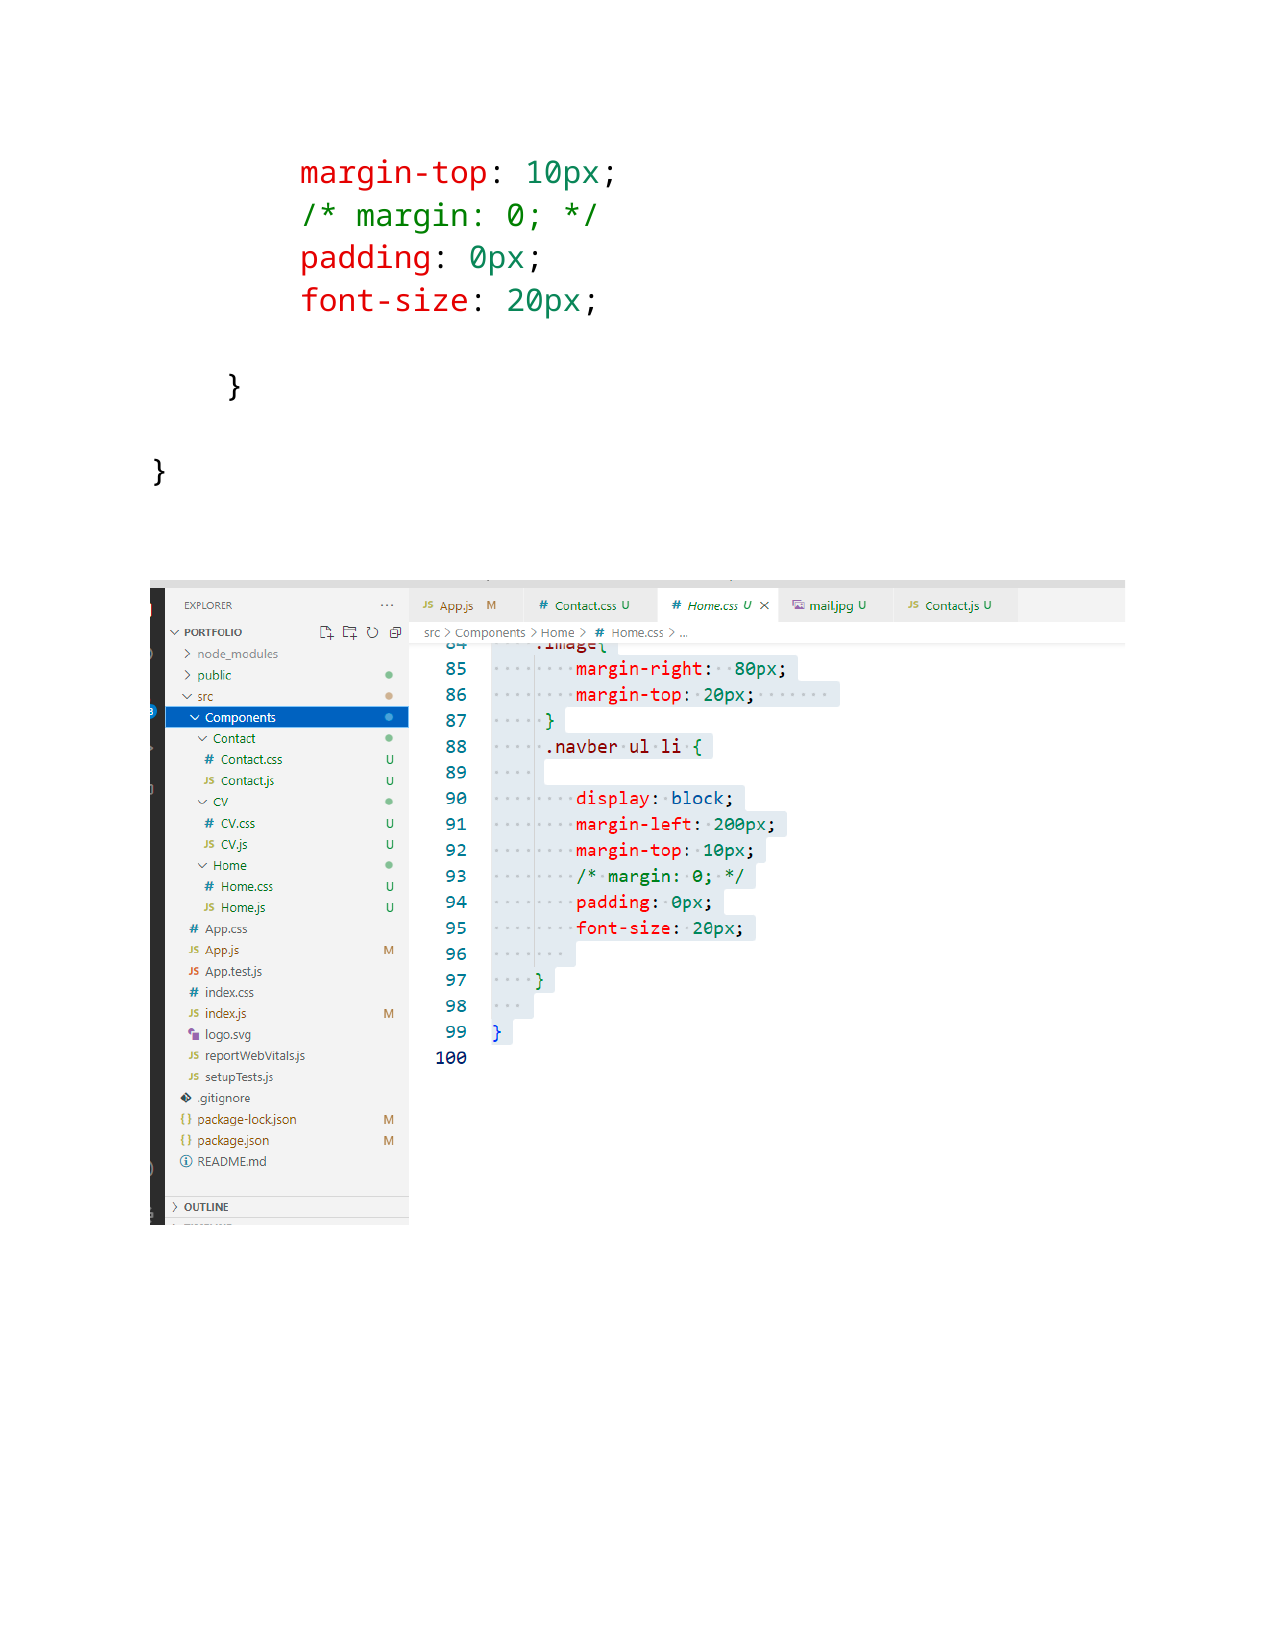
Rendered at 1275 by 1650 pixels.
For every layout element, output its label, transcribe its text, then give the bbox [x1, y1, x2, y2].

picture [150, 580, 1125, 1225]
text margin-top: 10px; [150, 150, 1125, 193]
text } [150, 363, 1125, 406]
text /* margin: 0; */ [150, 193, 1125, 235]
text font-size: 20px; [150, 278, 1125, 320]
text padding: 0px; [150, 235, 1125, 278]
text } [150, 448, 1125, 491]
